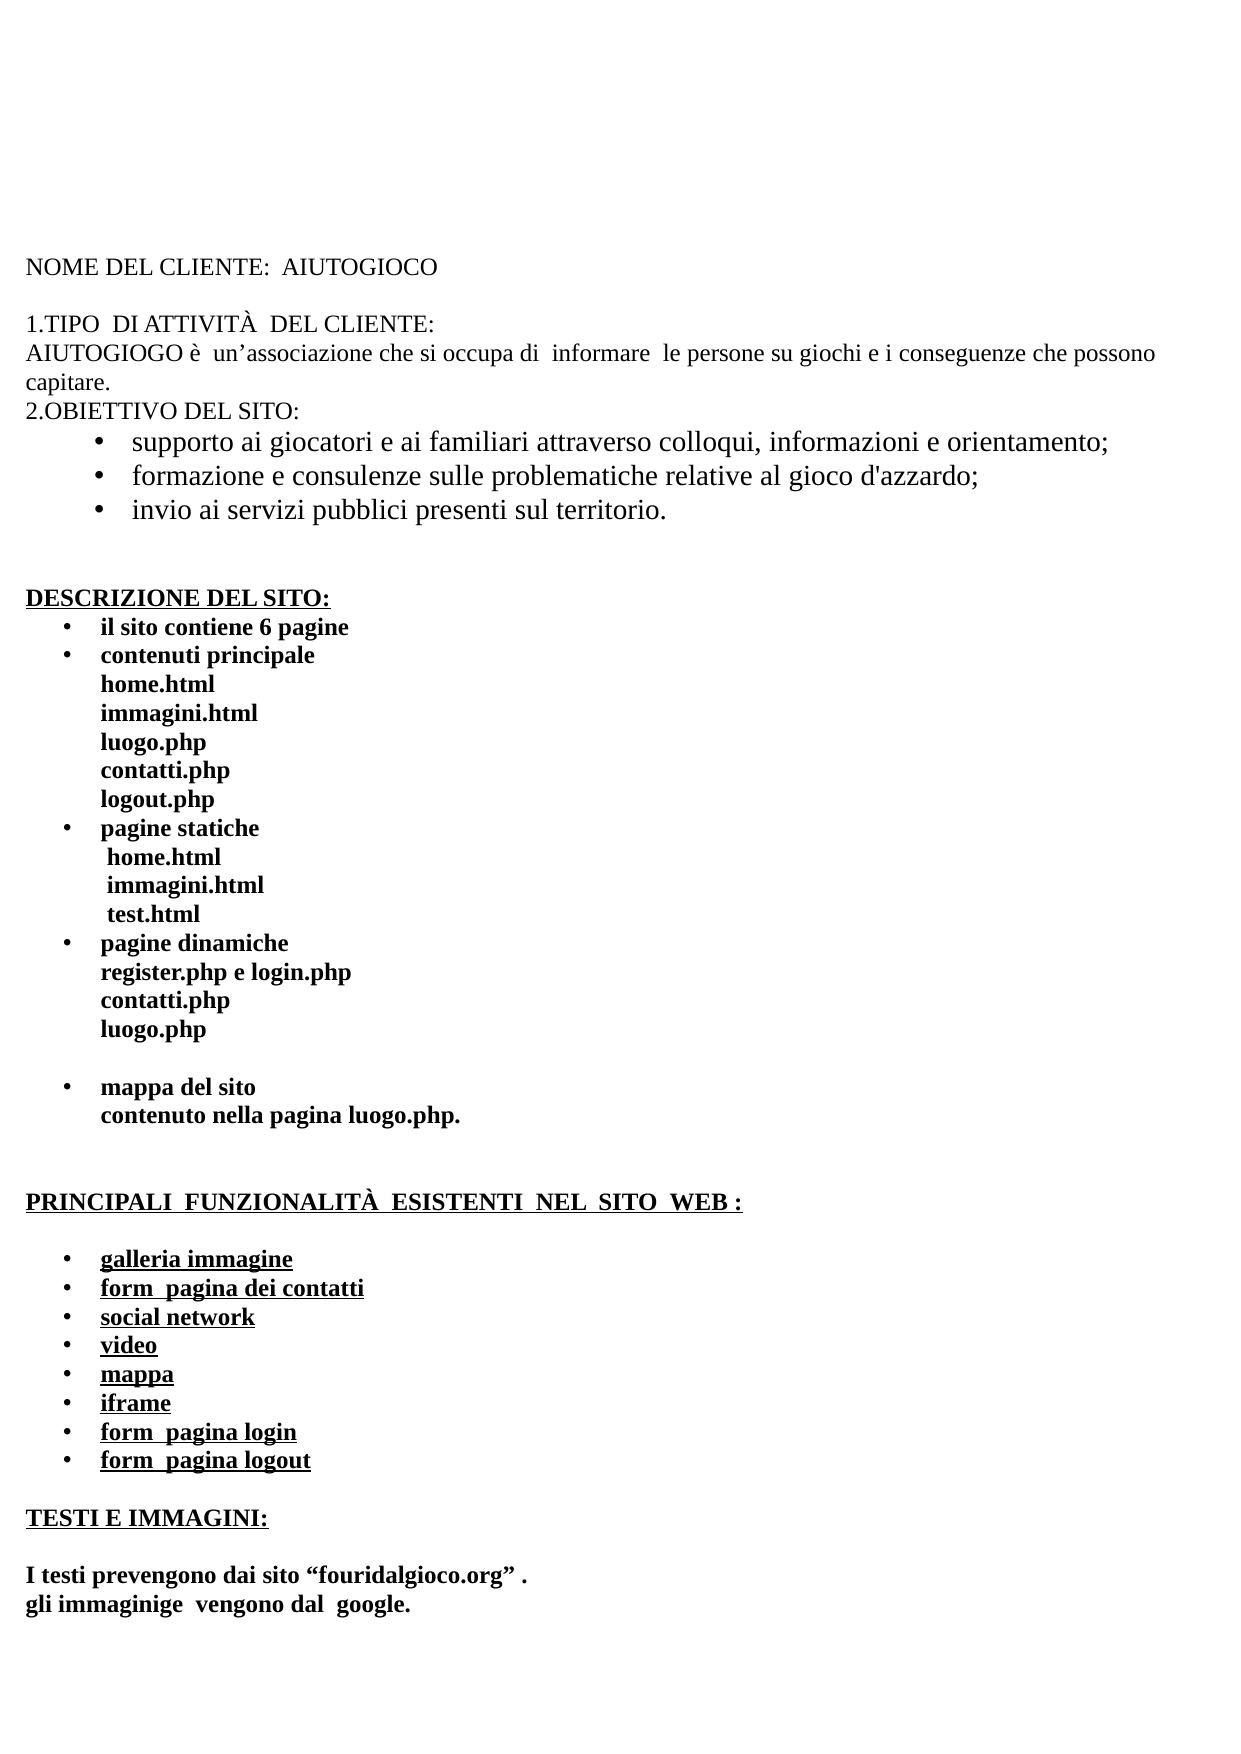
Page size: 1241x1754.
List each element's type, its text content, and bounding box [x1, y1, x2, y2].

list il sito contiene 6 pagine [63, 612, 1213, 640]
list video [63, 1330, 1213, 1359]
list register.php e login.php [63, 957, 1213, 985]
list luogo.php [63, 1014, 1213, 1043]
list immagini.html [63, 698, 1213, 727]
list galleria immagine [63, 1244, 1213, 1273]
list pagine statiche [63, 813, 1213, 842]
list contenuti principale [63, 640, 1213, 669]
list form pagina login [63, 1417, 1213, 1445]
list pagine dinamiche [63, 928, 1213, 957]
text NOME DEL CLIENTE: AIUTOGIOCO [25, 252, 1213, 281]
list supporto ai giocatori e ai familiari attraverso colloqui, informazioni e orientamento; [94, 424, 1213, 458]
list form pagina dei contatti [63, 1273, 1213, 1302]
text 1.TIPO DI ATTIVITÀ DEL CLIENTE: [25, 309, 1213, 338]
list immagini.html [63, 870, 1213, 899]
text DESCRIZIONE DEL SITO: [25, 583, 1213, 612]
list contatti.php [63, 985, 1213, 1014]
list iframe [63, 1388, 1213, 1417]
text 2.OBIETTIVO DEL SITO: [25, 396, 1213, 424]
text I testi prevengono dai sito “fouridalgioco.org” . [25, 1560, 1213, 1589]
list home.html [63, 842, 1213, 870]
text AIUTOGIOGO è un’associazione che si occupa di informare le persone su giochi e i conseguenze che possono capitare. [25, 338, 1213, 396]
list test.html [63, 899, 1213, 928]
list logout.php [63, 784, 1213, 813]
list invio ai servizi pubblici presenti sul territorio. [94, 492, 1213, 525]
list mappa [63, 1359, 1213, 1388]
text TESTI E IMMAGINI: [25, 1503, 1213, 1532]
text gli immaginige vengono dal google. [25, 1589, 1213, 1618]
list home.html [63, 669, 1213, 698]
text PRINCIPALI FUNZIONALITÀ ESISTENTI NEL SITO WEB : [25, 1187, 1213, 1215]
list contatti.php [63, 755, 1213, 784]
list form pagina logout [63, 1445, 1213, 1474]
list contenuto nella pagina luogo.php. [63, 1100, 1213, 1129]
list luogo.php [63, 727, 1213, 755]
list mappa del sito [63, 1072, 1213, 1100]
list formazione e consulenze sulle problematiche relative al gioco d'azzardo; [94, 458, 1213, 492]
list social network [63, 1302, 1213, 1330]
